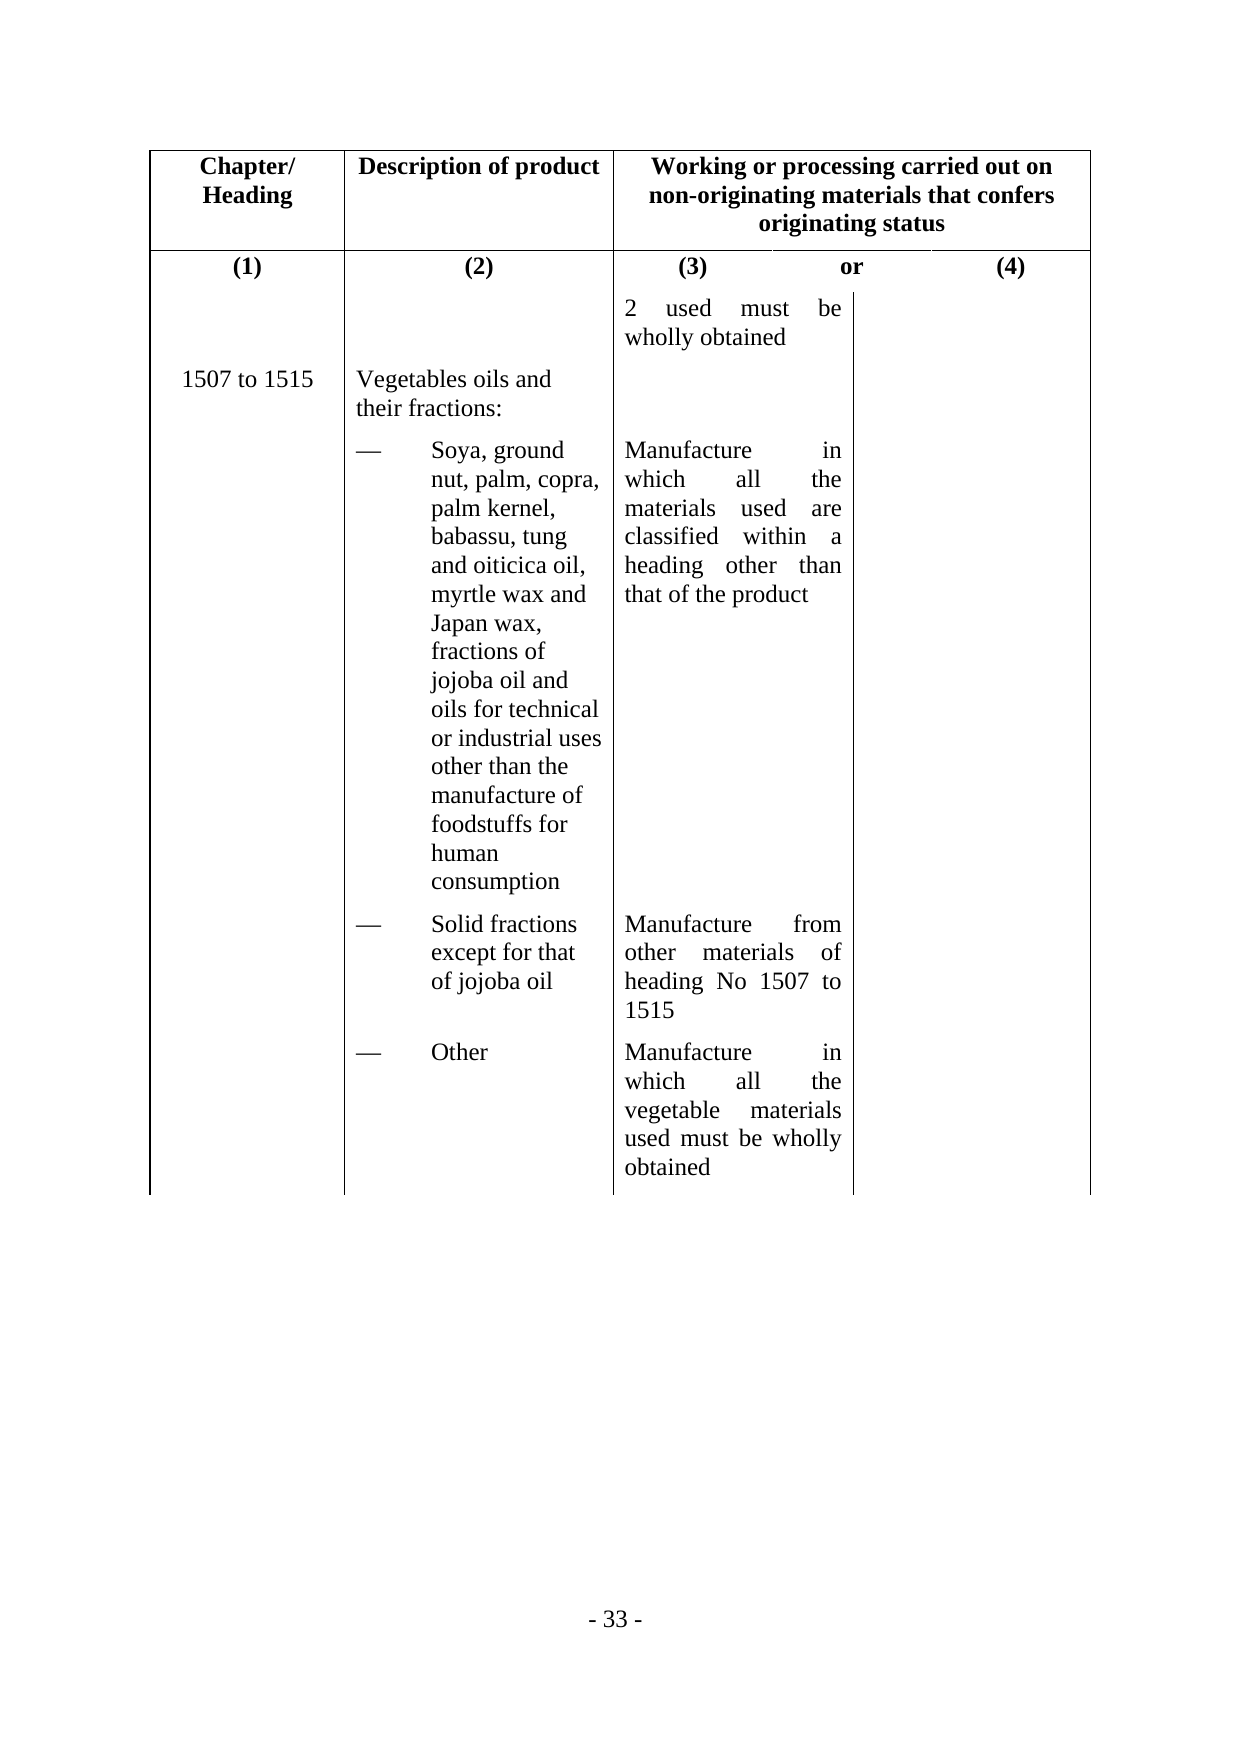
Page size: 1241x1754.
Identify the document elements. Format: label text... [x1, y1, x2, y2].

table_header Working or processing carried out on non-originating materials that confers originating status [614, 151, 1090, 250]
table_cell 1507 to 1515 [151, 364, 344, 434]
table_cell [614, 364, 853, 434]
table_cell Manufacture in which all the vegetable materials used must be wholly obtained [614, 1037, 853, 1193]
table_cell [151, 909, 344, 1036]
table_cell [151, 1037, 344, 1193]
table_cell Manufacture in which all the materials used are classified within a heading other than that of the product [614, 435, 853, 908]
table_cell or [773, 251, 931, 292]
table_cell 2 used must be wholly obtained [614, 293, 853, 363]
table_cell Manufacture from other materials of heading No 1507 to 1515 [614, 909, 853, 1036]
table_cell (3) [614, 251, 772, 292]
table_cell [854, 1037, 1090, 1193]
table_cell [854, 293, 1090, 363]
table_cell [854, 909, 1090, 1036]
table_cell (4) [932, 251, 1090, 292]
table_cell — Solid fractions except for that of jojoba oil [345, 909, 613, 1036]
table_cell [151, 293, 344, 363]
table_cell (2) [345, 251, 613, 292]
table_cell — Soya, ground nut, palm, copra, palm kernel, babassu, tung and oiticica oil, myrtle wax and Japan wax, fractions of jojoba oil and oils for technical or industrial uses other than the manufacture of foodstuffs for human consumption [345, 435, 613, 908]
table_cell Vegetables oils and their fractions: [345, 364, 613, 434]
table_header Description of product [345, 151, 613, 250]
table_cell — Other [345, 1037, 613, 1193]
table_cell [151, 435, 344, 908]
table_cell [854, 364, 1090, 434]
table_cell [854, 435, 1090, 908]
table_cell [345, 293, 613, 363]
table_cell (1) [151, 251, 344, 292]
table_header Chapter/Heading [151, 151, 344, 250]
